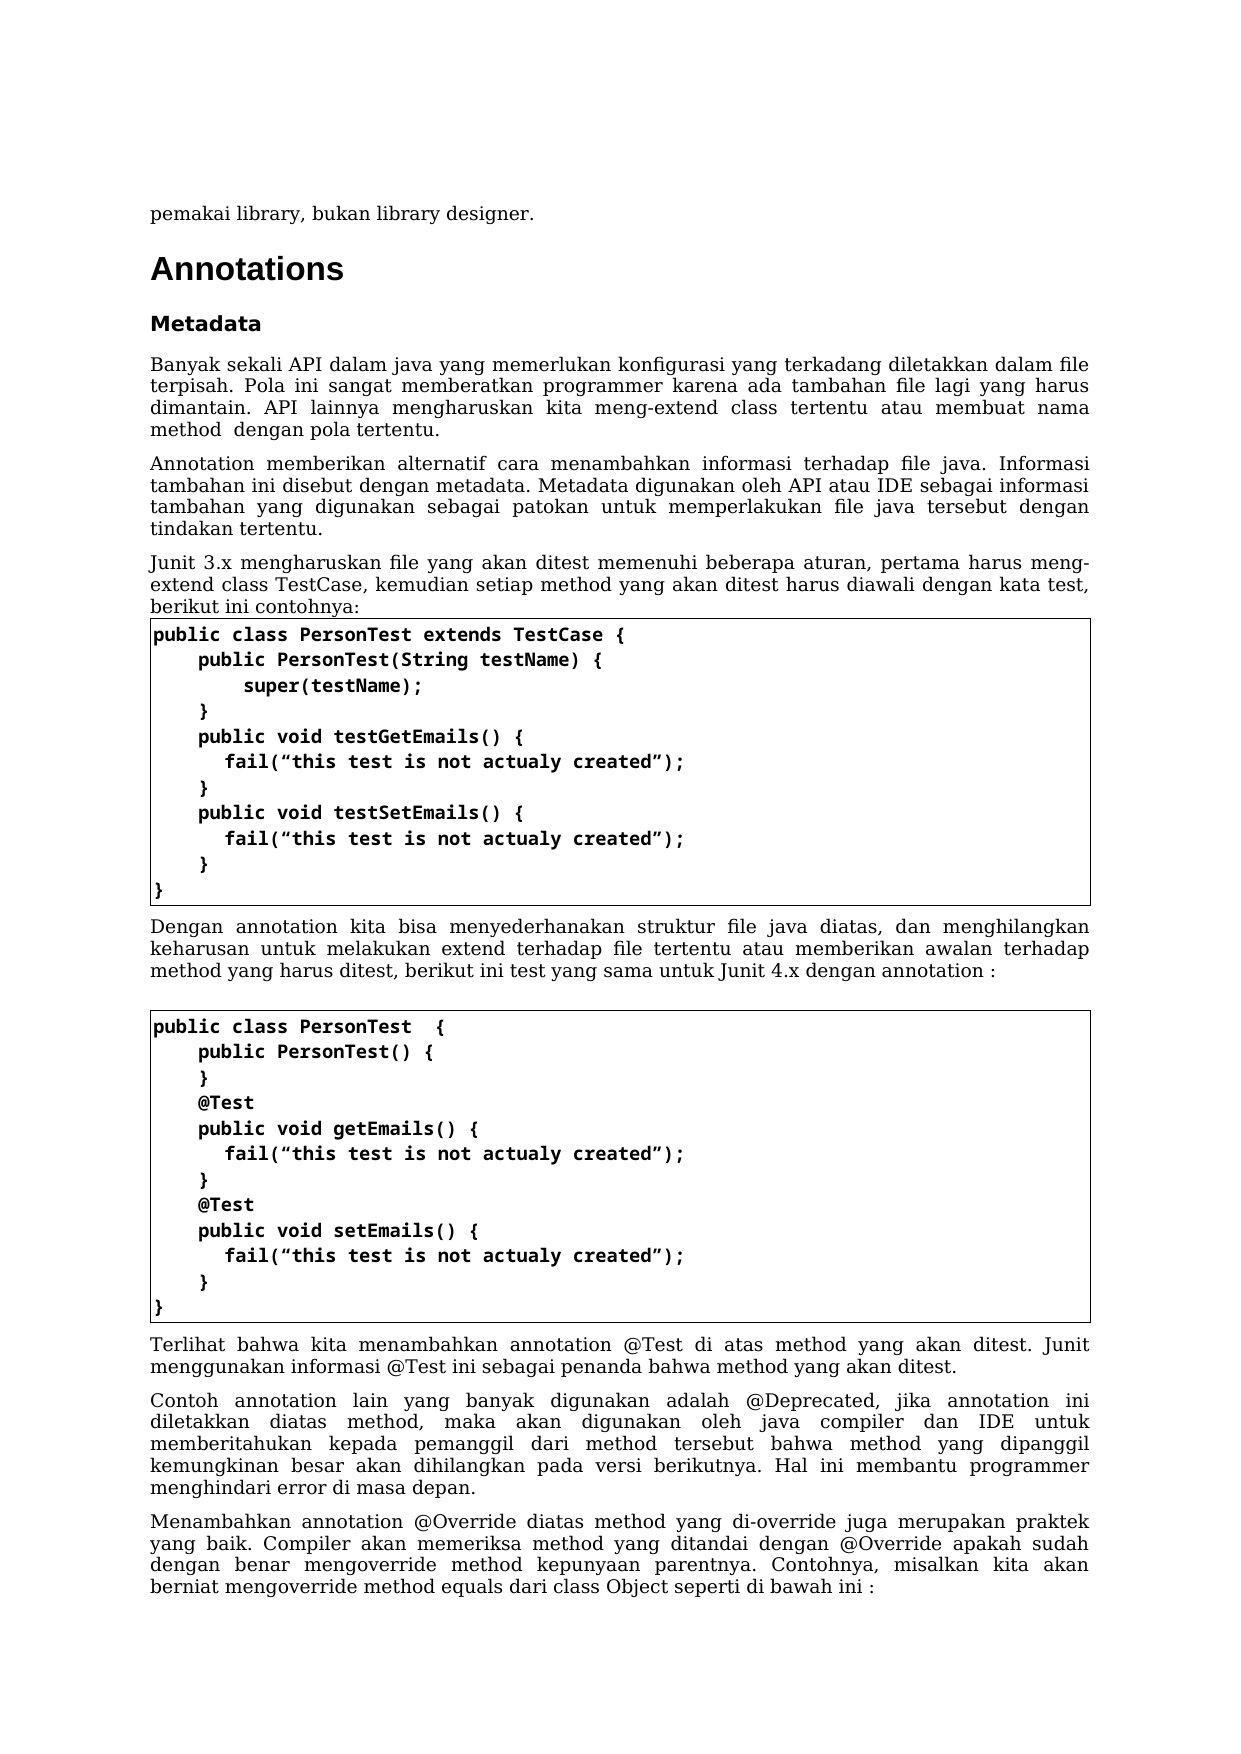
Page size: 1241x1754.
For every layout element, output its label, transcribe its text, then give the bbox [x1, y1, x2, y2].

text public void testSetEmails() { [151, 796, 1090, 822]
text } [151, 873, 1090, 905]
subtitle Annotations [150, 250, 1091, 287]
text public void setEmails() { [151, 1214, 1090, 1239]
text public PersonTest() { [151, 1035, 1090, 1061]
text public void getEmails() { [151, 1112, 1090, 1137]
text Annotation memberikan alternatif cara menambahkan informasi terhadap file java. Informasi tambahan ini disebut dengan metadata. Metadata digunakan oleh API atau IDE sebagai informasi tambahan yang digunakan sebagai patokan untuk memperlakukan file java tersebut dengan tindakan tertentu. [150, 453, 1091, 540]
text Menambahkan annotation @Override diatas method yang di-override juga merupakan praktek yang baik. Compiler akan memeriksa method yang ditandai dengan @Override apakah sudah dengan benar mengoverride method kepunyaan parentnya. Contohnya, misalkan kita akan berniat mengoverride method equals dari class Object seperti di bawah ini : [150, 1511, 1091, 1598]
text pemakai library, bukan library designer. [150, 203, 1091, 225]
text } [151, 847, 1090, 873]
text } [151, 1265, 1090, 1291]
text public class PersonTest { [151, 1011, 1090, 1035]
text Junit 3.x mengharuskan file yang akan ditest memenuhi beberapa aturan, pertama harus meng-extend class TestCase, kemudian setiap method yang akan ditest harus diawali dengan kata test, berikut ini contohnya: [150, 552, 1091, 618]
text fail(“this test is not actualy created”); [151, 822, 1090, 847]
text } [151, 1163, 1090, 1188]
text fail(“this test is not actualy created”); [151, 745, 1090, 771]
subtitle Metadata [150, 312, 1091, 336]
text } [151, 771, 1090, 796]
text fail(“this test is not actualy created”); [151, 1137, 1090, 1163]
text public PersonTest(String testName) { [151, 643, 1090, 669]
text Contoh annotation lain yang banyak digunakan adalah @Deprecated, jika annotation ini diletakkan diatas method, maka akan digunakan oleh java compiler dan IDE untuk memberitahukan kepada pemanggil dari method tersebut bahwa method yang dipanggil kemungkinan besar akan dihilangkan pada versi berikutnya. Hal ini membantu programmer menghindari error di masa depan. [150, 1389, 1091, 1499]
text @Test [151, 1086, 1090, 1112]
text public void testGetEmails() { [151, 720, 1090, 745]
text } [151, 1291, 1090, 1322]
text } [151, 1061, 1090, 1086]
text Banyak sekali API dalam java yang memerlukan konfigurasi yang terkadang diletakkan dalam file terpisah. Pola ini sangat memberatkan programmer karena ada tambahan file lagi yang harus dimantain. API lainnya mengharuskan kita meng-extend class tertentu atau membuat nama method dengan pola tertentu. [150, 353, 1091, 441]
text Dengan annotation kita bisa menyederhanakan struktur file java diatas, dan menghilangkan keharusan untuk melakukan extend terhadap file tertentu atau memberikan awalan terhadap method yang harus ditest, berikut ini test yang sama untuk Junit 4.x dengan annotation : [150, 916, 1091, 982]
text public class PersonTest extends TestCase { [151, 619, 1090, 643]
text super(testName); [151, 669, 1090, 694]
text } [151, 694, 1090, 720]
text Terlihat bahwa kita menambahkan annotation @Test di atas method yang akan ditest. Junit menggunakan informasi @Test ini sebagai penanda bahwa method yang akan ditest. [150, 1334, 1091, 1378]
text @Test [151, 1188, 1090, 1214]
text fail(“this test is not actualy created”); [151, 1239, 1090, 1265]
